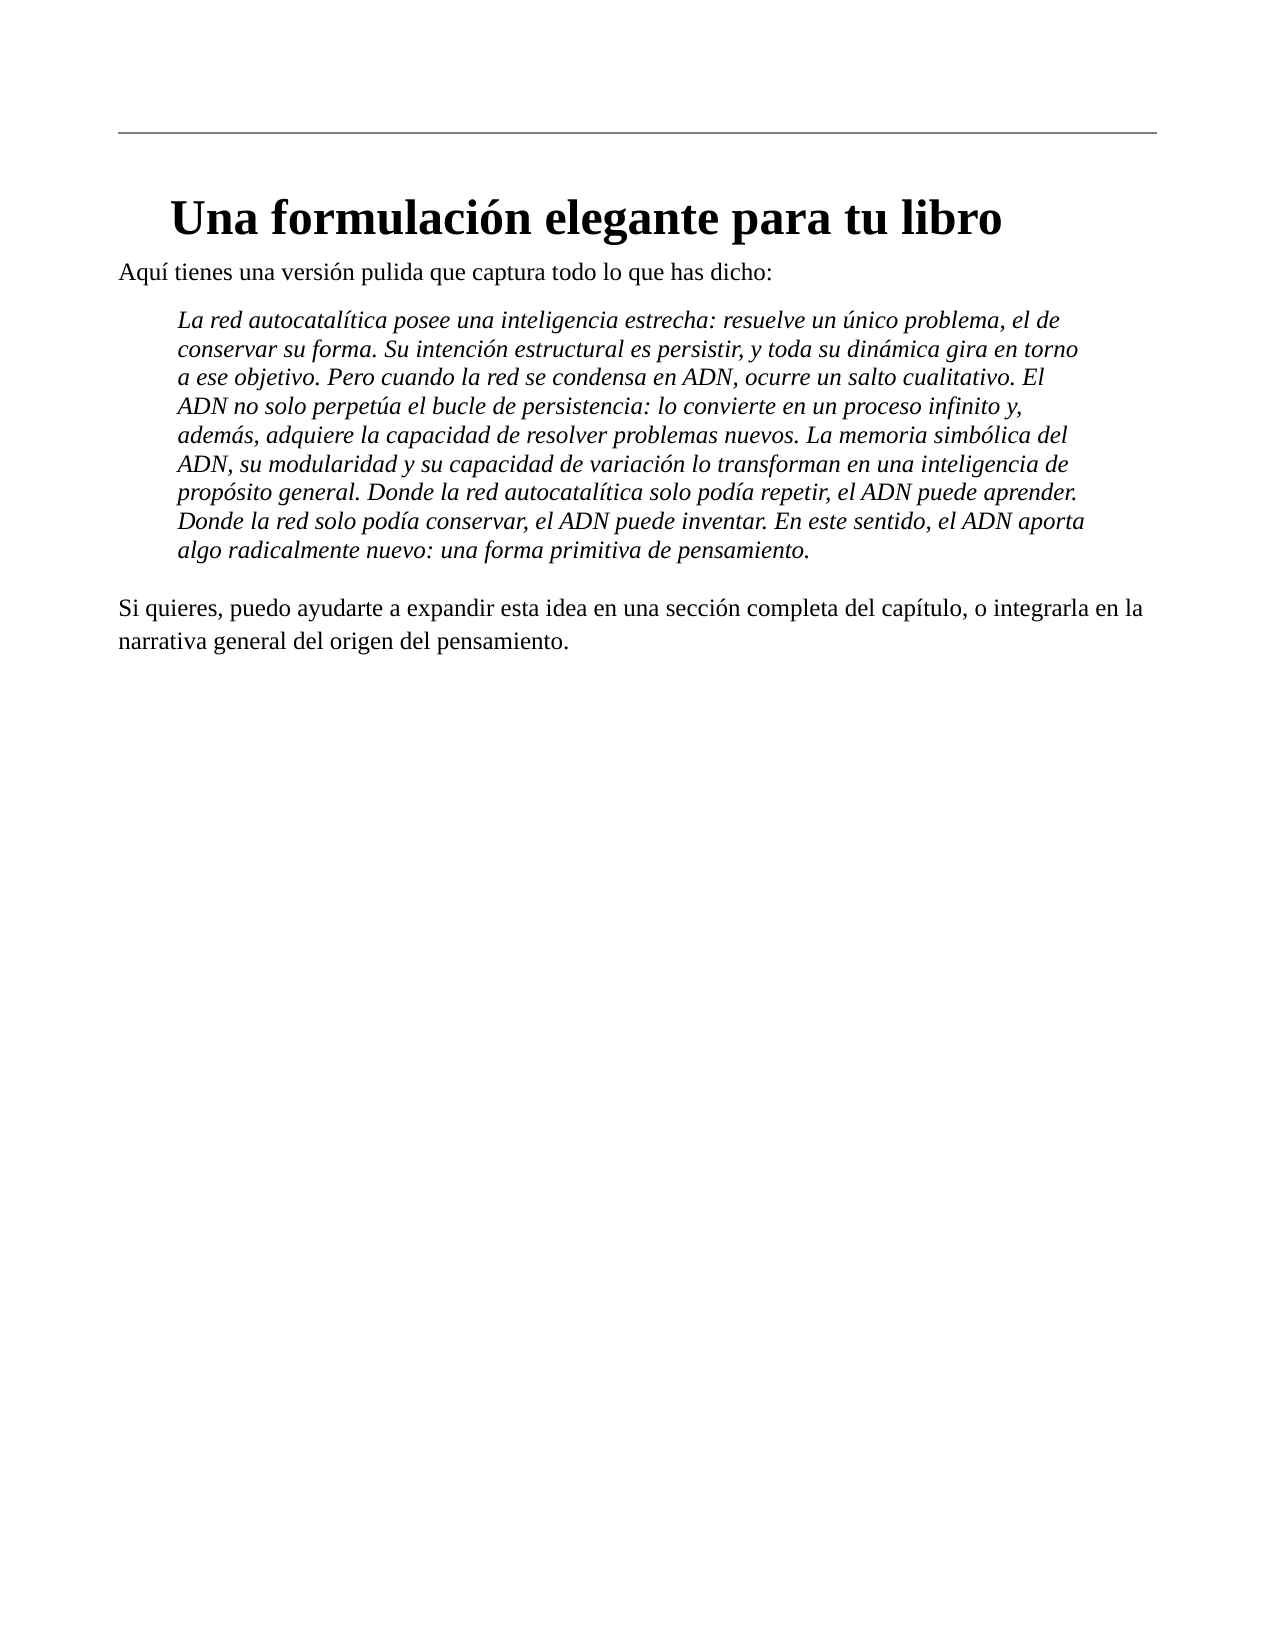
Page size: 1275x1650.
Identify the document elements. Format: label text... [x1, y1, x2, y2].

text Si quieres, puedo ayudarte a expandir esta idea en una sección completa del capítulo, o integrarla en la narrativa general del origen del pensamiento. [118, 593, 1157, 655]
text La red autocatalítica posee una inteligencia estrecha: resuelve un único problema, el de conservar su forma. Su intención estructural es persistir, y toda su dinámica gira en torno a ese objetivo. Pero cuando la red se condensa en ADN, ocurre un salto cualitativo. El ADN no solo perpetúa el bucle de persistencia: lo convierte en un proceso infinito y, además, adquiere la capacidad de resolver problemas nuevos. La memoria simbólica del ADN, su modularidad y su capacidad de variación lo transforman en una inteligencia de propósito general. Donde la red autocatalítica solo podía repetir, el ADN puede aprender. Donde la red solo podía conservar, el ADN puede inventar. En este sentido, el ADN aporta algo radicalmente nuevo: una forma primitiva de pensamiento. [177, 305, 1098, 564]
text Aquí tienes una versión pulida que captura todo lo que has dicho: [118, 257, 1157, 286]
subtitle ✨ Una formulación elegante para tu libro [118, 187, 1157, 245]
